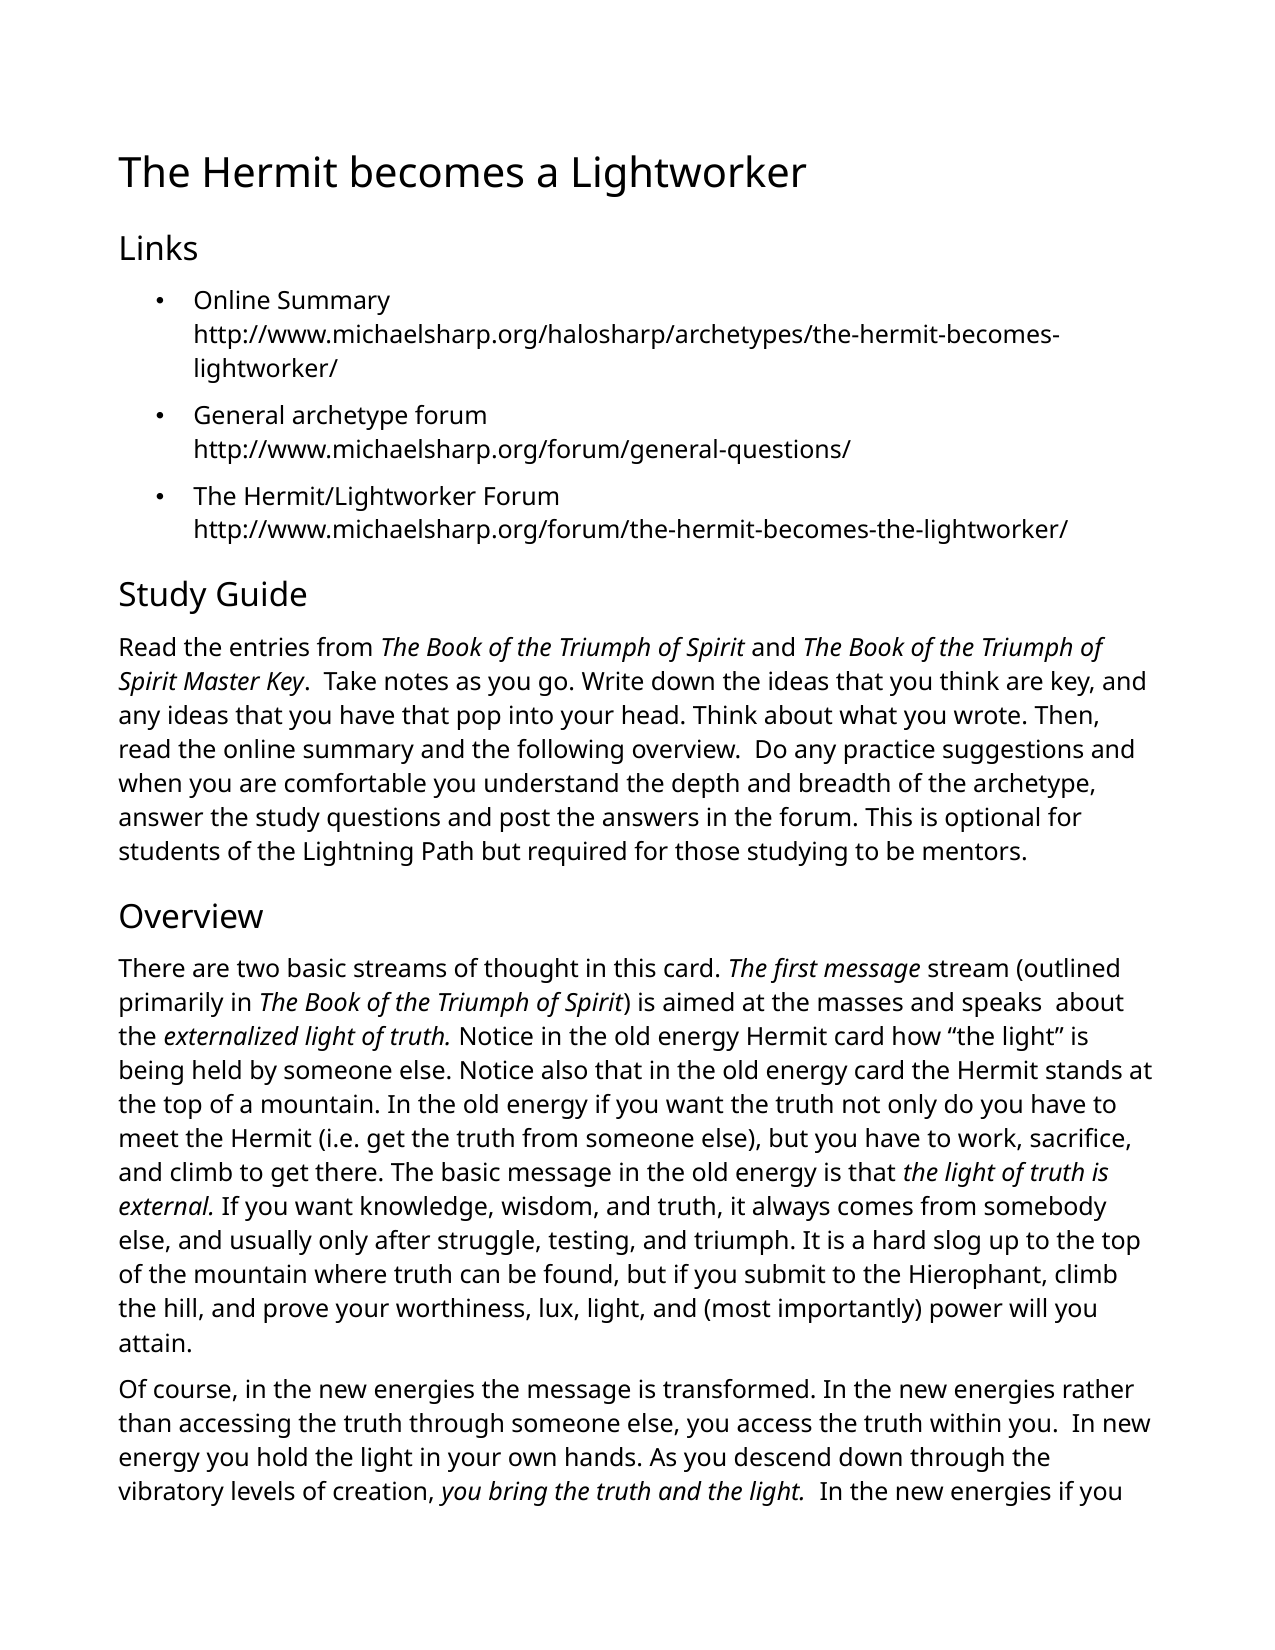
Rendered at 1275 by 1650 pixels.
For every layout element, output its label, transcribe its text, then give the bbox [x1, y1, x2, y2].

subtitle Study Guide [118, 571, 1157, 617]
text Read the entries from The Book of the Triumph of Spirit and The Book of the Triumph of Spirit Master Key. Take notes as you go. Write down the ideas that you think are key, and any ideas that you have that pop into your head. Think about what you wrote. Then, read the online summary and the following overview. Do any practice suggestions and when you are comfortable you understand the depth and breadth of the archetype, answer the study questions and post the answers in the forum. This is optional for students of the Lightning Path but required for those studying to be mentors. [118, 629, 1157, 868]
list The Hermit/Lightworker Forum http://www.michaelsharp.org/forum/the-hermit-becomes-the-lightworker/ [156, 478, 1157, 546]
subtitle Links [118, 225, 1157, 270]
subtitle Overview [118, 893, 1157, 938]
text Of course, in the new energies the message is transformed. In the new energies rather than accessing the truth through someone else, you access the truth within you. In new energy you hold the light in your own hands. As you descend down through the vibratory levels of creation, you bring the truth and the light. In the new energies if you [118, 1372, 1157, 1508]
text There are two basic streams of thought in this card. The first message stream (outlined primarily in The Book of the Triumph of Spirit) is aimed at the masses and speaks about the externalized light of truth. Notice in the old energy Hermit card how “the light” is being held by someone else. Notice also that in the old energy card the Hermit stands at the top of a mountain. In the old energy if you want the truth not only do you have to meet the Hermit (i.e. get the truth from someone else), but you have to work, sacrifice, and climb to get there. The basic message in the old energy is that the light of truth is external. If you want knowledge, wisdom, and truth, it always comes from somebody else, and usually only after struggle, testing, and triumph. It is a hard slog up to the top of the mountain where truth can be found, but if you submit to the Hierophant, climb the hill, and prove your worthiness, lux, light, and (most importantly) power will you attain. [118, 951, 1157, 1359]
list General archetype forum http://www.michaelsharp.org/forum/general-questions/ [156, 397, 1157, 466]
subtitle The Hermit becomes a Lightworker [118, 143, 1157, 200]
list Online Summary http://www.michaelsharp.org/halosharp/archetypes/the-hermit-becomes-lightworker/ [156, 283, 1157, 385]
